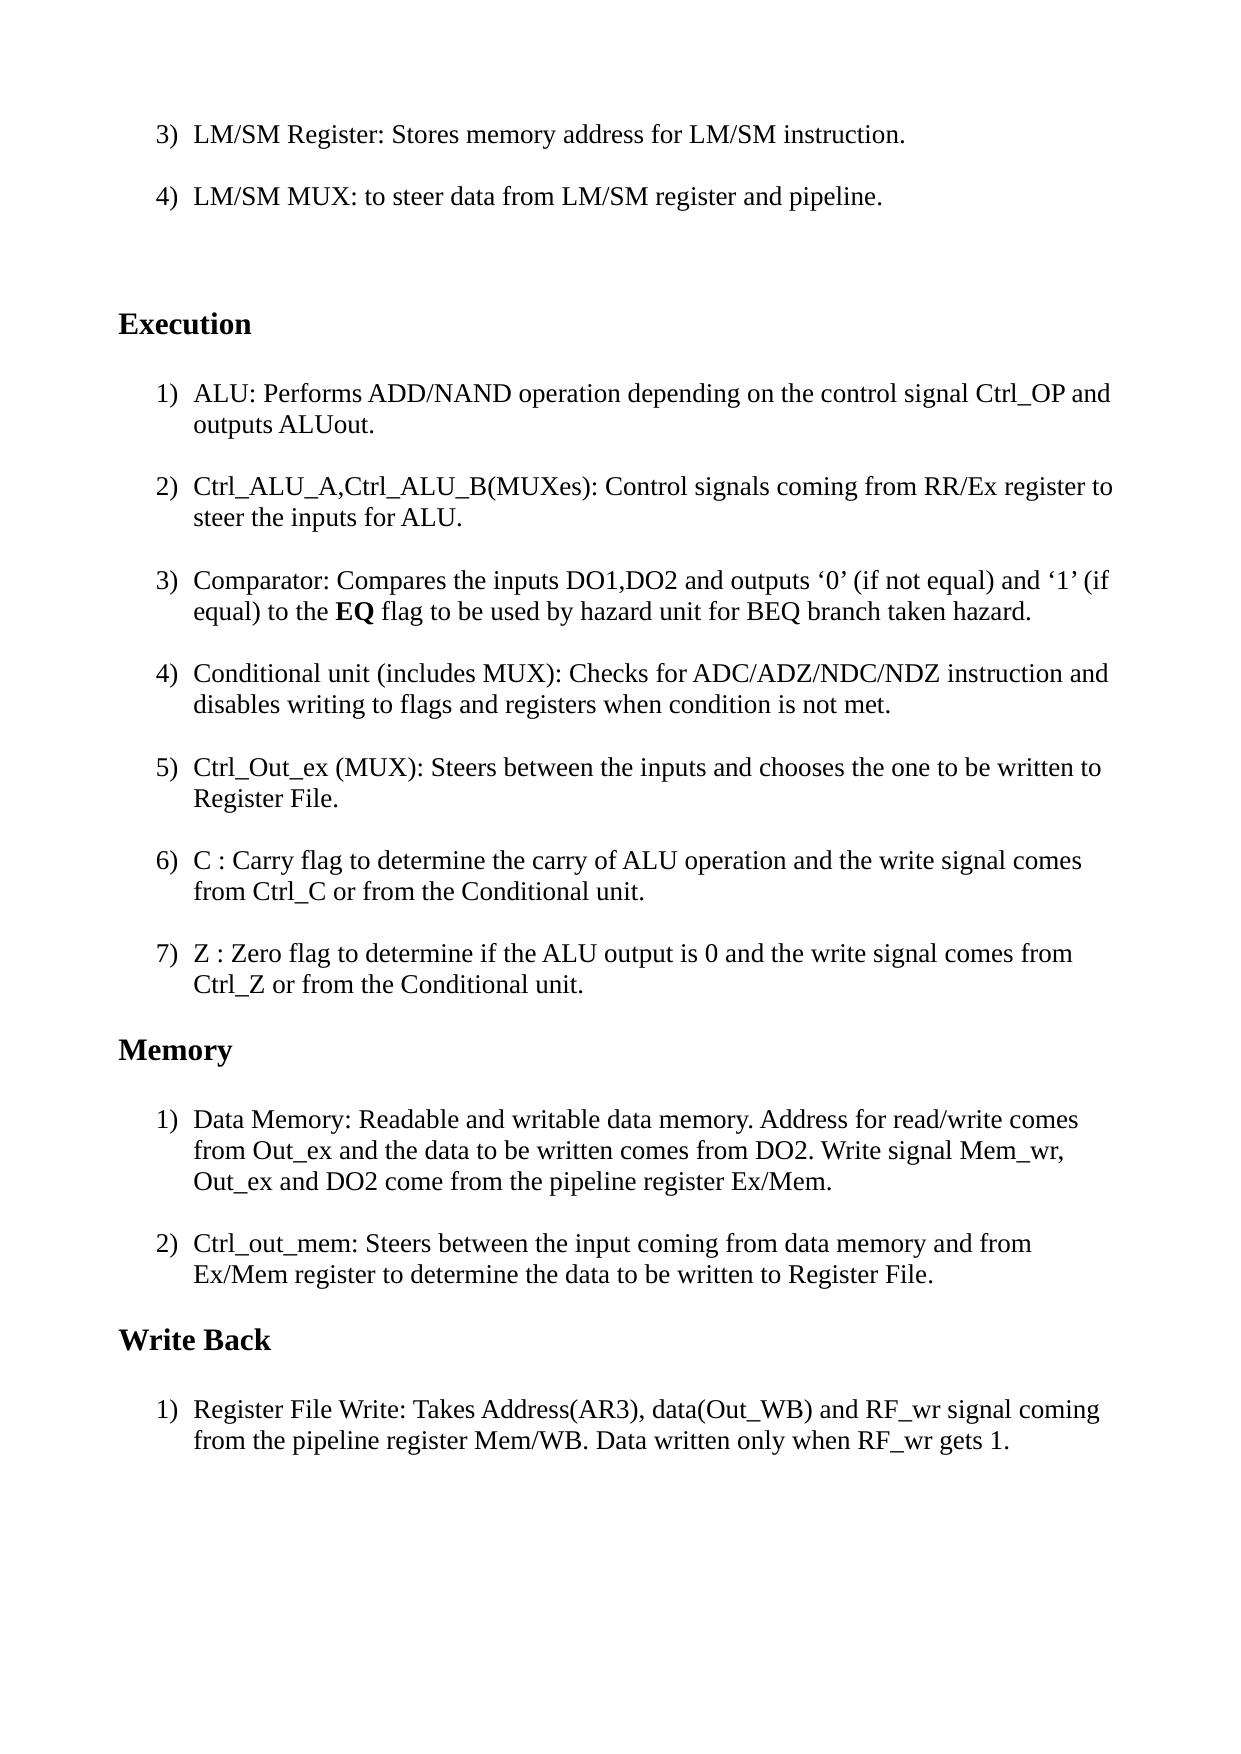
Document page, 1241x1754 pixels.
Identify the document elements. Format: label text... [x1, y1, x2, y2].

list C : Carry flag to determine the carry of ALU operation and the write signal comes from Ctrl_C or from the Conditional unit. [156, 844, 1122, 906]
list Ctrl_Out_ex (MUX): Steers between the inputs and chooses the one to be written to Register File. [156, 751, 1122, 813]
text Write Back [118, 1321, 1122, 1357]
list Ctrl_ALU_A,Ctrl_ALU_B(MUXes): Control signals coming from RR/Ex register to steer the inputs for ALU. [156, 470, 1122, 533]
list Conditional unit (includes MUX): Checks for ADC/ADZ/NDC/NDZ instruction and disables writing to flags and registers when condition is not met. [156, 657, 1122, 719]
text Execution [118, 305, 1122, 341]
list Register File Write: Takes Address(AR3), data(Out_WB) and RF_wr signal coming from the pipeline register Mem/WB. Data written only when RF_wr gets 1. [156, 1393, 1122, 1455]
list ALU: Performs ADD/NAND operation depending on the control signal Ctrl_OP and outputs ALUout. [156, 377, 1122, 439]
text Memory [118, 1031, 1122, 1067]
list Z : Zero flag to determine if the ALU output is 0 and the write signal comes from Ctrl_Z or from the Conditional unit. [156, 937, 1122, 1000]
list Data Memory: Readable and writable data memory. Address for read/write comes from Out_ex and the data to be written comes from DO2. Write signal Mem_wr, Out_ex and DO2 come from the pipeline register Ex/Mem. [156, 1103, 1122, 1196]
list Ctrl_out_mem: Steers between the input coming from data memory and from Ex/Mem register to determine the data to be written to Register File. [156, 1227, 1122, 1290]
list LM/SM MUX: to steer data from LM/SM register and pipeline. [156, 180, 1122, 212]
list LM/SM Register: Stores memory address for LM/SM instruction. [156, 118, 1122, 149]
list Comparator: Compares the inputs DO1,DO2 and outputs ‘0’ (if not equal) and ‘1’ (if equal) to the EQ flag to be used by hazard unit for BEQ branch taken hazard. [156, 564, 1122, 626]
